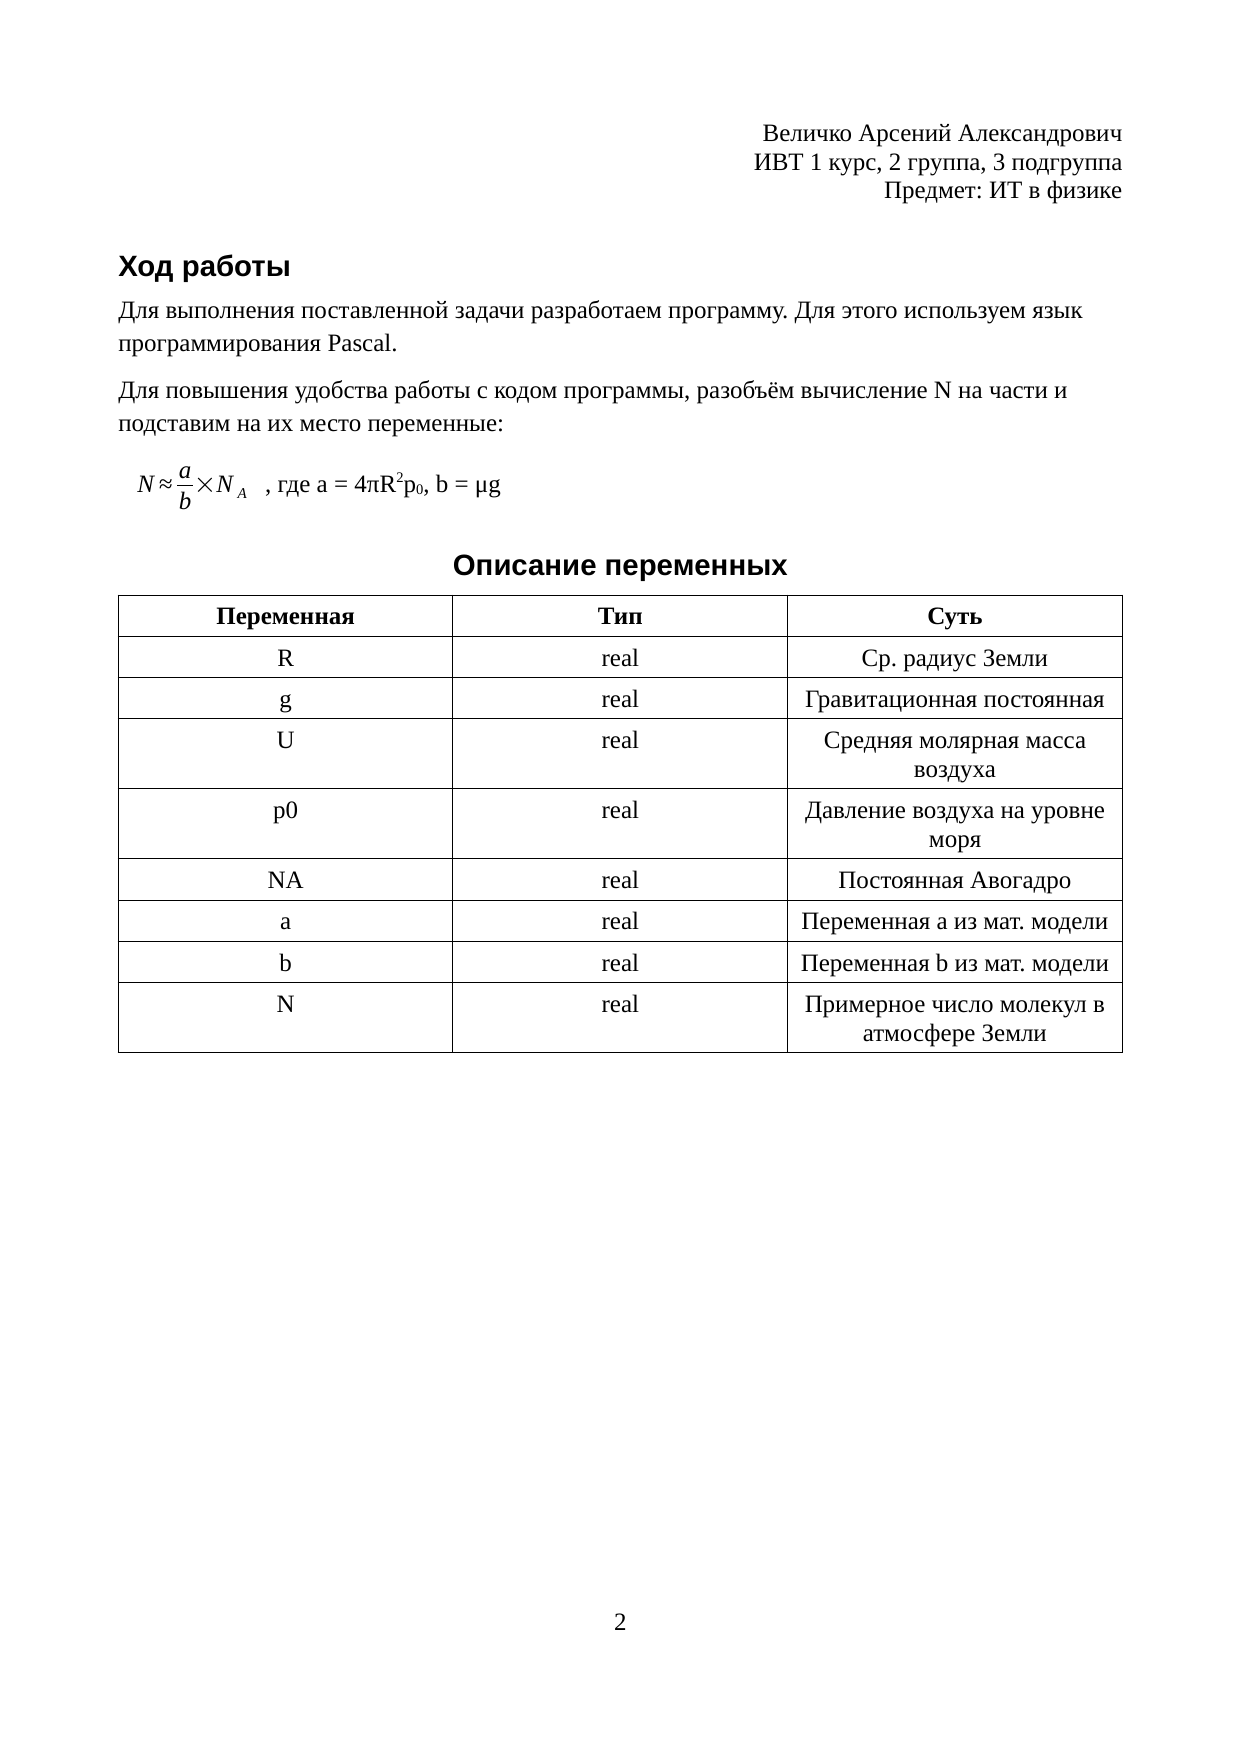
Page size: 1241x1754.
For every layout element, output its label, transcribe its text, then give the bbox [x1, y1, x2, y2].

table_cell N [119, 983, 452, 1052]
table_cell Переменная a из мат. модели [788, 901, 1122, 941]
table_cell g [119, 678, 452, 718]
subtitle Ход работы [118, 248, 1122, 282]
table_cell p0 [119, 789, 452, 858]
table_cell R [119, 637, 452, 677]
table_cell Примерное число молекул в атмосфере Земли [788, 983, 1122, 1052]
table_cell real [453, 942, 787, 982]
table_cell Средняя молярная масса воздуха [788, 719, 1122, 788]
table_cell real [453, 983, 787, 1052]
table_cell a [119, 901, 452, 941]
table_cell Давление воздуха на уровне моря [788, 789, 1122, 858]
table_cell U [119, 719, 452, 788]
subtitle Описание переменных [118, 548, 1122, 582]
table_cell Переменная b из мат. модели [788, 942, 1122, 982]
table_cell real [453, 637, 787, 677]
text Для повышения удобства работы с кодом программы, разобъём вычисление N на части и подставим на их место переменные: [118, 375, 1122, 437]
table_cell Постоянная Авогадро [788, 859, 1122, 899]
table_cell b [119, 942, 452, 982]
table_cell Гравитационная постоянная [788, 678, 1122, 718]
text , где a = 4πR2p0, b = μg [118, 456, 1122, 515]
table_header Тип [453, 596, 787, 636]
table_cell real [453, 859, 787, 899]
table_cell real [453, 678, 787, 718]
table_header Суть [788, 596, 1122, 636]
table_cell real [453, 901, 787, 941]
table_cell real [453, 789, 787, 858]
table_cell NA [119, 859, 452, 899]
table_cell Ср. радиус Земли [788, 637, 1122, 677]
table_cell real [453, 719, 787, 788]
table_header Переменная [119, 596, 452, 636]
text Для выполнения поставленной задачи разработаем программу. Для этого используем язык программирования Pascal. [118, 295, 1122, 356]
